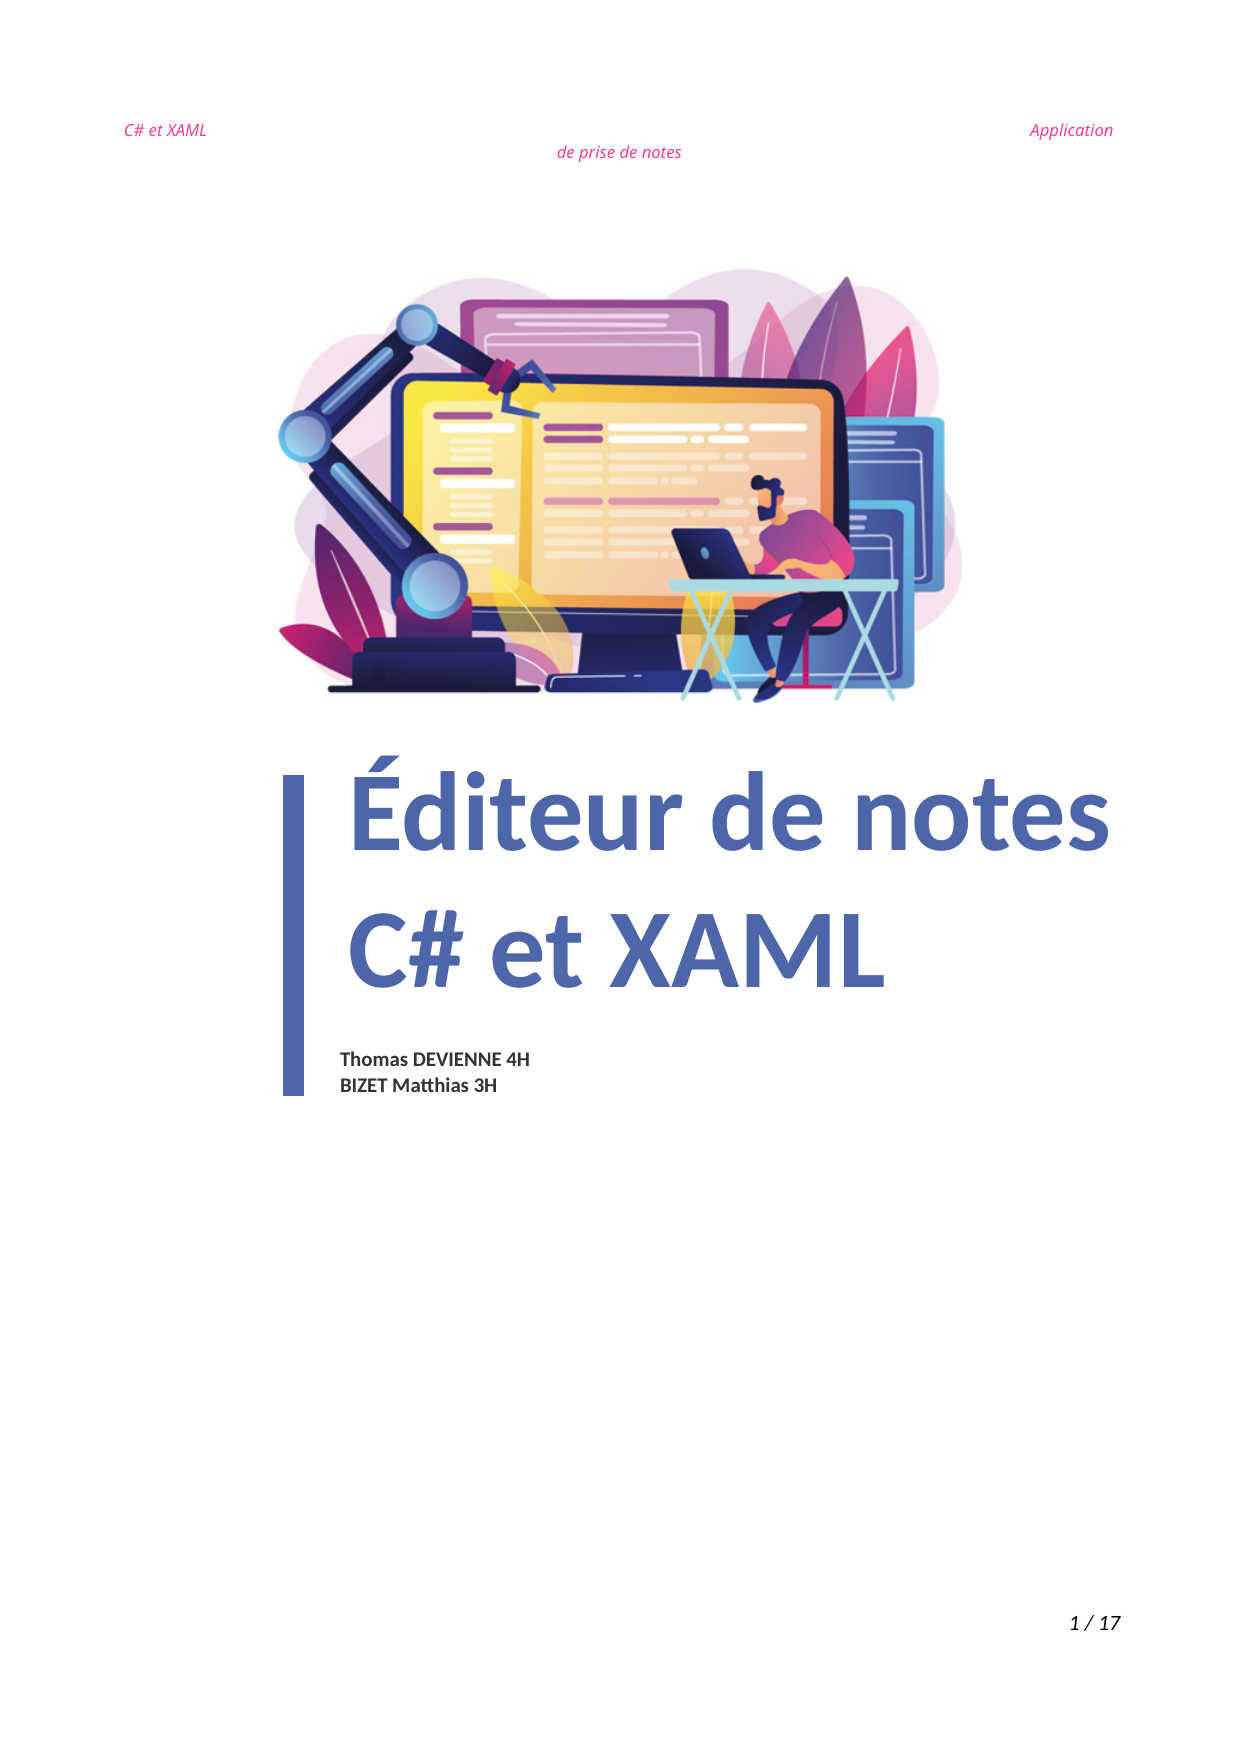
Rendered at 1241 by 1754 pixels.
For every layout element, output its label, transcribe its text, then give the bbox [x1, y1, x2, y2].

text BIZET Matthias 3H [118, 1072, 1122, 1098]
text Éditeur de notes C# et XAML [348, 741, 1122, 1016]
text [118, 1044, 283, 1072]
picture [278, 269, 963, 703]
text Thomas DEVIENNE 4H [304, 1044, 1122, 1072]
